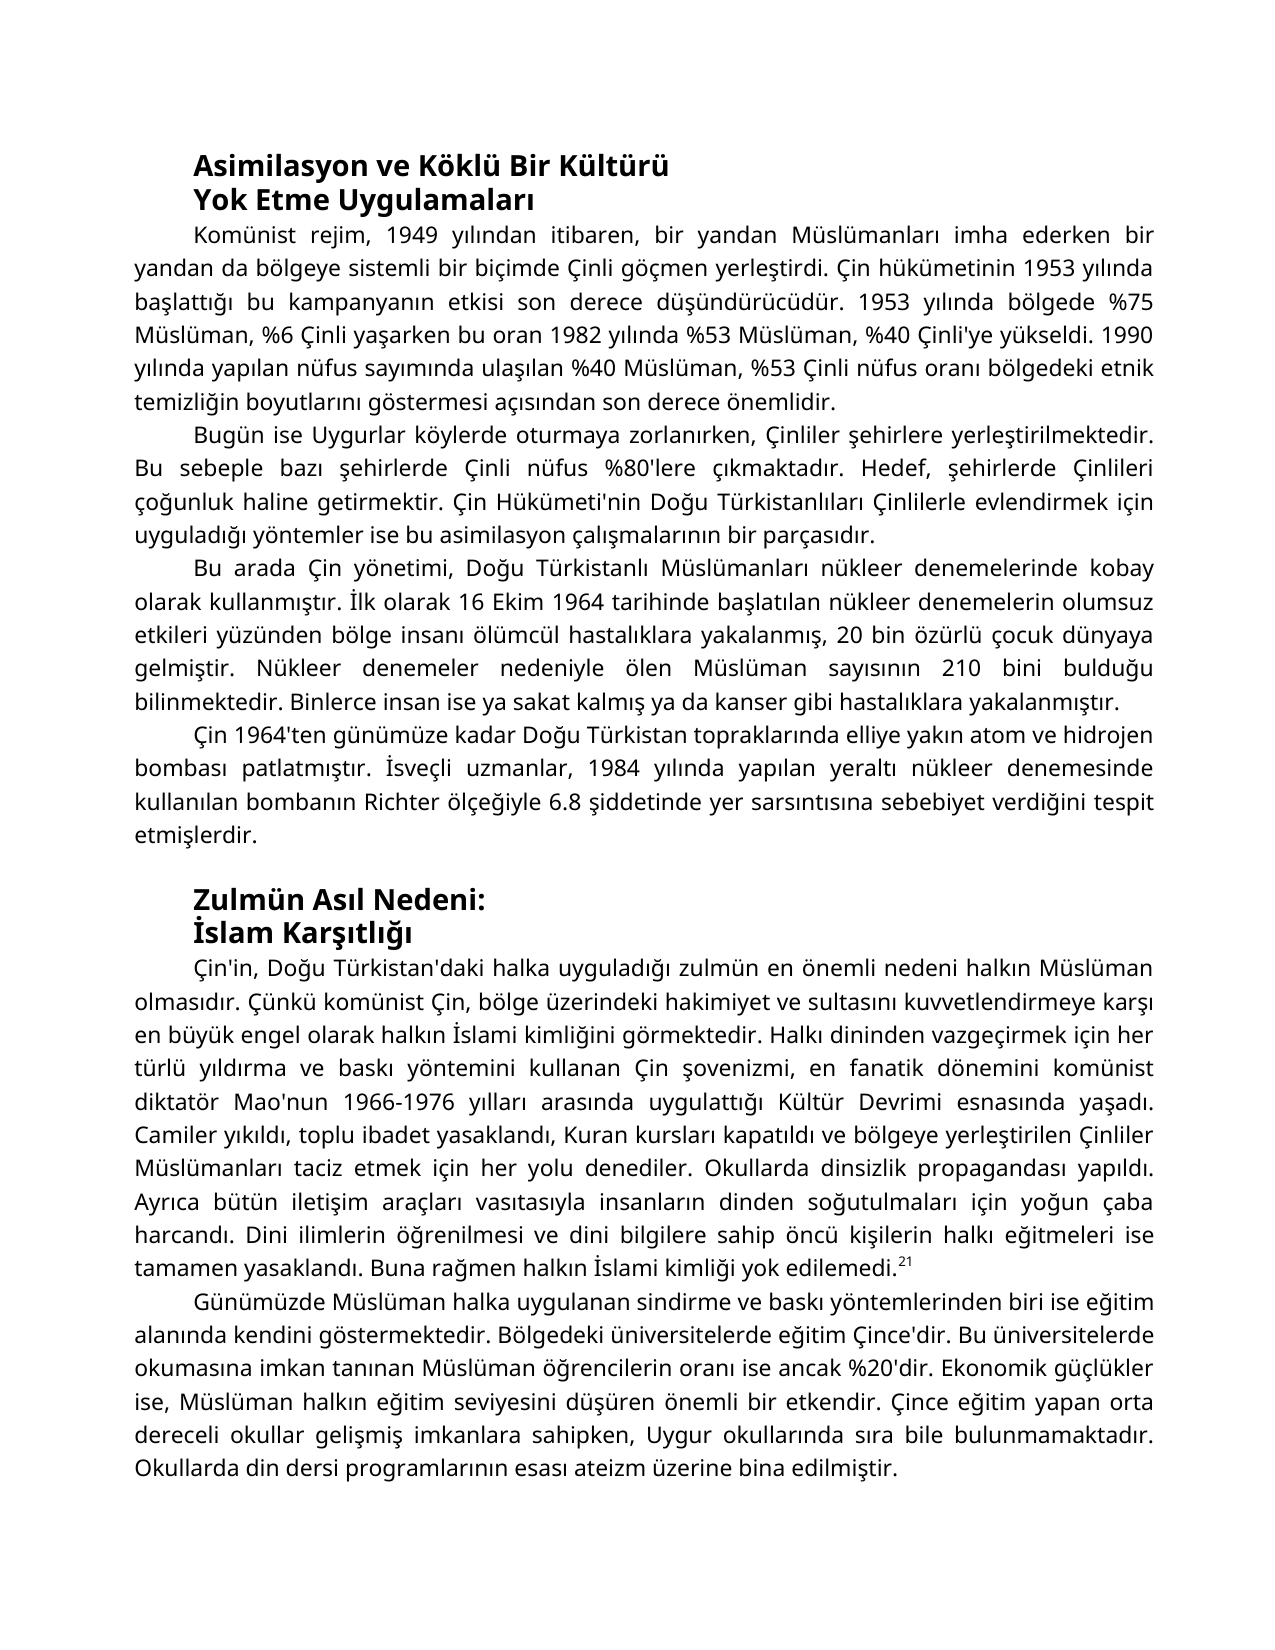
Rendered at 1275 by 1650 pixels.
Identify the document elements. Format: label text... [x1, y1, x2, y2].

subtitle Yok Etme Uygulamaları [134, 183, 1155, 217]
text Bugün ise Uygurlar köylerde oturmaya zorlanırken, Çinliler şehirlere yerleştirilmektedir. Bu sebeple bazı şehirlerde Çinli nüfus %80'lere çıkmaktadır. Hedef, şehirlerde Çinlileri çoğunluk haline getirmektir. Çin Hükümeti'nin Doğu Türkistanlıları Çinlilerle evlendirmek için uyguladığı yöntemler ise bu asimilasyon çalışmalarının bir parçasıdır. [134, 417, 1155, 550]
subtitle İslam Karşıtlığı [134, 917, 1155, 950]
text Çin'in, Doğu Türkistan'daki halka uyguladığı zulmün en önemli nedeni halkın Müslüman olmasıdır. Çünkü komünist Çin, bölge üzerindeki hakimiyet ve sultasını kuvvetlendirmeye karşı en büyük engel olarak halkın İslami kimliğini görmektedir. Halkı dininden vazgeçirmek için her türlü yıldırma ve baskı yöntemini kullanan Çin şovenizmi, en fanatik dönemini komünist diktatör Mao'nun 1966-1976 yılları arasında uygulattığı Kültür Devrimi esnasında yaşadı. Camiler yıkıldı, toplu ibadet yasaklandı, Kuran kursları kapatıldı ve bölgeye yerleştirilen Çinliler Müslümanları taciz etmek için her yolu denediler. Okullarda dinsizlik propagandası yapıldı. Ayrıca bütün iletişim araçları vasıtasıyla insanların dinden soğutulmaları için yoğun çaba harcandı. Dini ilimlerin öğrenilmesi ve dini bilgilere sahip öncü kişilerin halkı eğitmeleri ise tamamen yasaklandı. Buna rağmen halkın İslami kimliği yok edilemedi.21 [134, 950, 1155, 1283]
text Bu arada Çin yönetimi, Doğu Türkistanlı Müslümanları nükleer denemelerinde kobay olarak kullanmıştır. İlk olarak 16 Ekim 1964 tarihinde başlatılan nükleer denemelerin olumsuz etkileri yüzünden bölge insanı ölümcül hastalıklara yakalanmış, 20 bin özürlü çocuk dünyaya gelmiştir. Nükleer denemeler nedeniyle ölen Müslüman sayısının 210 bini bulduğu bilinmektedir. Binlerce insan ise ya sakat kalmış ya da kanser gibi hastalıklara yakalanmıştır. [134, 550, 1155, 717]
subtitle Asimilasyon ve Köklü Bir Kültürü [134, 150, 1155, 183]
text Komünist rejim, 1949 yılından itibaren, bir yandan Müslümanları imha ederken bir yandan da bölgeye sistemli bir biçimde Çinli göçmen yerleştirdi. Çin hükümetinin 1953 yılında başlattığı bu kampanyanın etkisi son derece düşündürücüdür. 1953 yılında bölgede %75 Müslüman, %6 Çinli yaşarken bu oran 1982 yılında %53 Müslüman, %40 Çinli'ye yükseldi. 1990 yılında yapılan nüfus sayımında ulaşılan %40 Müslüman, %53 Çinli nüfus oranı bölgedeki etnik temizliğin boyutlarını göstermesi açısından son derece önemlidir. [134, 217, 1155, 417]
text Günümüzde Müslüman halka uygulanan sindirme ve baskı yöntemlerinden biri ise eğitim alanında kendini göstermektedir. Bölgedeki üniversitelerde eğitim Çince'dir. Bu üniversitelerde okumasına imkan tanınan Müslüman öğrencilerin oranı ise ancak %20'dir. Ekonomik güçlükler ise, Müslüman halkın eğitim seviyesini düşüren önemli bir etkendir. Çince eğitim yapan orta dereceli okullar gelişmiş imkanlara sahipken, Uygur okullarında sıra bile bulunmamaktadır. Okullarda din dersi programlarının esası ateizm üzerine bina edilmiştir. [134, 1283, 1155, 1483]
subtitle Zulmün Asıl Nedeni: [134, 883, 1155, 917]
text Çin 1964'ten günümüze kadar Doğu Türkistan topraklarında elliye yakın atom ve hidrojen bombası patlatmıştır. İsveçli uzmanlar, 1984 yılında yapılan yeraltı nükleer denemesinde kullanılan bombanın Richter ölçeğiyle 6.8 şiddetinde yer sarsıntısına sebebiyet verdiğini tespit etmişlerdir. [134, 717, 1155, 850]
